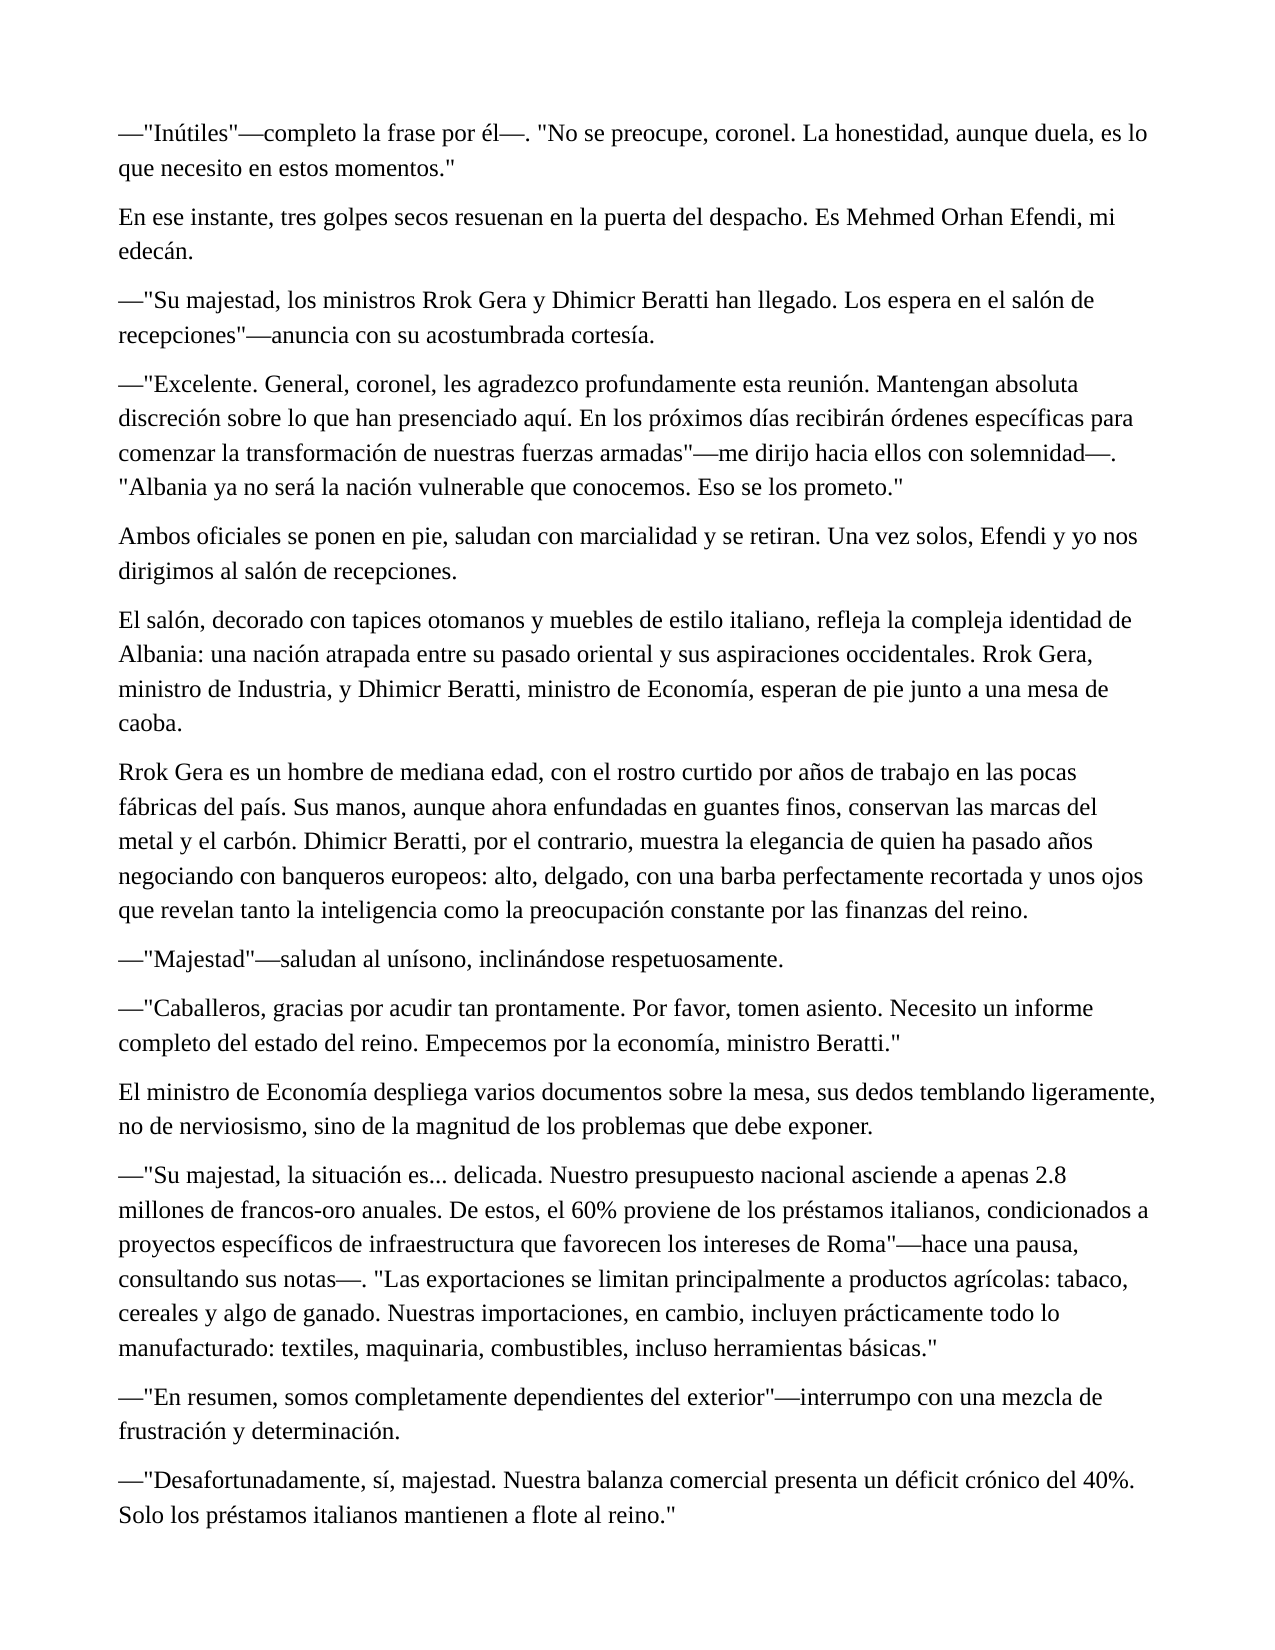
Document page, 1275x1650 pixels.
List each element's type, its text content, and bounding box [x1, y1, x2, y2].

text El ministro de Economía despliega varios documentos sobre la mesa, sus dedos temblando ligeramente, no de nerviosismo, sino de la magnitud de los problemas que debe exponer. [118, 1077, 1157, 1140]
text Ambos oficiales se ponen en pie, saludan con marcialidad y se retiran. Una vez solos, Efendi y yo nos dirigimos al salón de recepciones. [118, 521, 1157, 584]
text —"En resumen, somos completamente dependientes del exterior"—interrumpo con una mezcla de frustración y determinación. [118, 1382, 1157, 1445]
text —"Excelente. General, coronel, les agradezco profundamente esta reunión. Mantengan absoluta discreción sobre lo que han presenciado aquí. En los próximos días recibirán órdenes específicas para comenzar la transformación de nuestras fuerzas armadas"—me dirijo hacia ellos con solemnidad—. "Albania ya no será la nación vulnerable que conocemos. Eso se los prometo." [118, 369, 1157, 501]
text —"Majestad"—saludan al unísono, inclinándose respetuosamente. [118, 944, 1157, 973]
text Rrok Gera es un hombre de mediana edad, con el rostro curtido por años de trabajo en las pocas fábricas del país. Sus manos, aunque ahora enfundadas en guantes finos, conservan las marcas del metal y el carbón. Dhimicr Beratti, por el contrario, muestra la elegancia de quien ha pasado años negociando con banqueros europeos: alto, delgado, con una barba perfectamente recortada y unos ojos que revelan tanto la inteligencia como la preocupación constante por las finanzas del reino. [118, 757, 1157, 924]
text —"Su majestad, los ministros Rrok Gera y Dhimicr Beratti han llegado. Los espera en el salón de recepciones"—anuncia con su acostumbrada cortesía. [118, 285, 1157, 348]
text —"Su majestad, la situación es... delicada. Nuestro presupuesto nacional asciende a apenas 2.8 millones de francos-oro anuales. De estos, el 60% proviene de los préstamos italianos, condicionados a proyectos específicos de infraestructura que favorecen los intereses de Roma"—hace una pausa, consultando sus notas—. "Las exportaciones se limitan principalmente a productos agrícolas: tabaco, cereales y algo de ganado. Nuestras importaciones, en cambio, incluyen prácticamente todo lo manufacturado: textiles, maquinaria, combustibles, incluso herramientas básicas." [118, 1160, 1157, 1362]
text En ese instante, tres golpes secos resuenan en la puerta del despacho. Es Mehmed Orhan Efendi, mi edecán. [118, 202, 1157, 265]
text —"Inútiles"—completo la frase por él—. "No se preocupe, coronel. La honestidad, aunque duela, es lo que necesito en estos momentos." [118, 118, 1157, 181]
text —"Desafortunadamente, sí, majestad. Nuestra balanza comercial presenta un déficit crónico del 40%. Solo los préstamos italianos mantienen a flote al reino." [118, 1465, 1157, 1529]
text El salón, decorado con tapices otomanos y muebles de estilo italiano, refleja la compleja identidad de Albania: una nación atrapada entre su pasado oriental y sus aspiraciones occidentales. Rrok Gera, ministro de Industria, y Dhimicr Beratti, ministro de Economía, esperan de pie junto a una mesa de caoba. [118, 605, 1157, 737]
text —"Caballeros, gracias por acudir tan prontamente. Por favor, tomen asiento. Necesito un informe completo del estado del reino. Empecemos por la economía, ministro Beratti." [118, 993, 1157, 1057]
